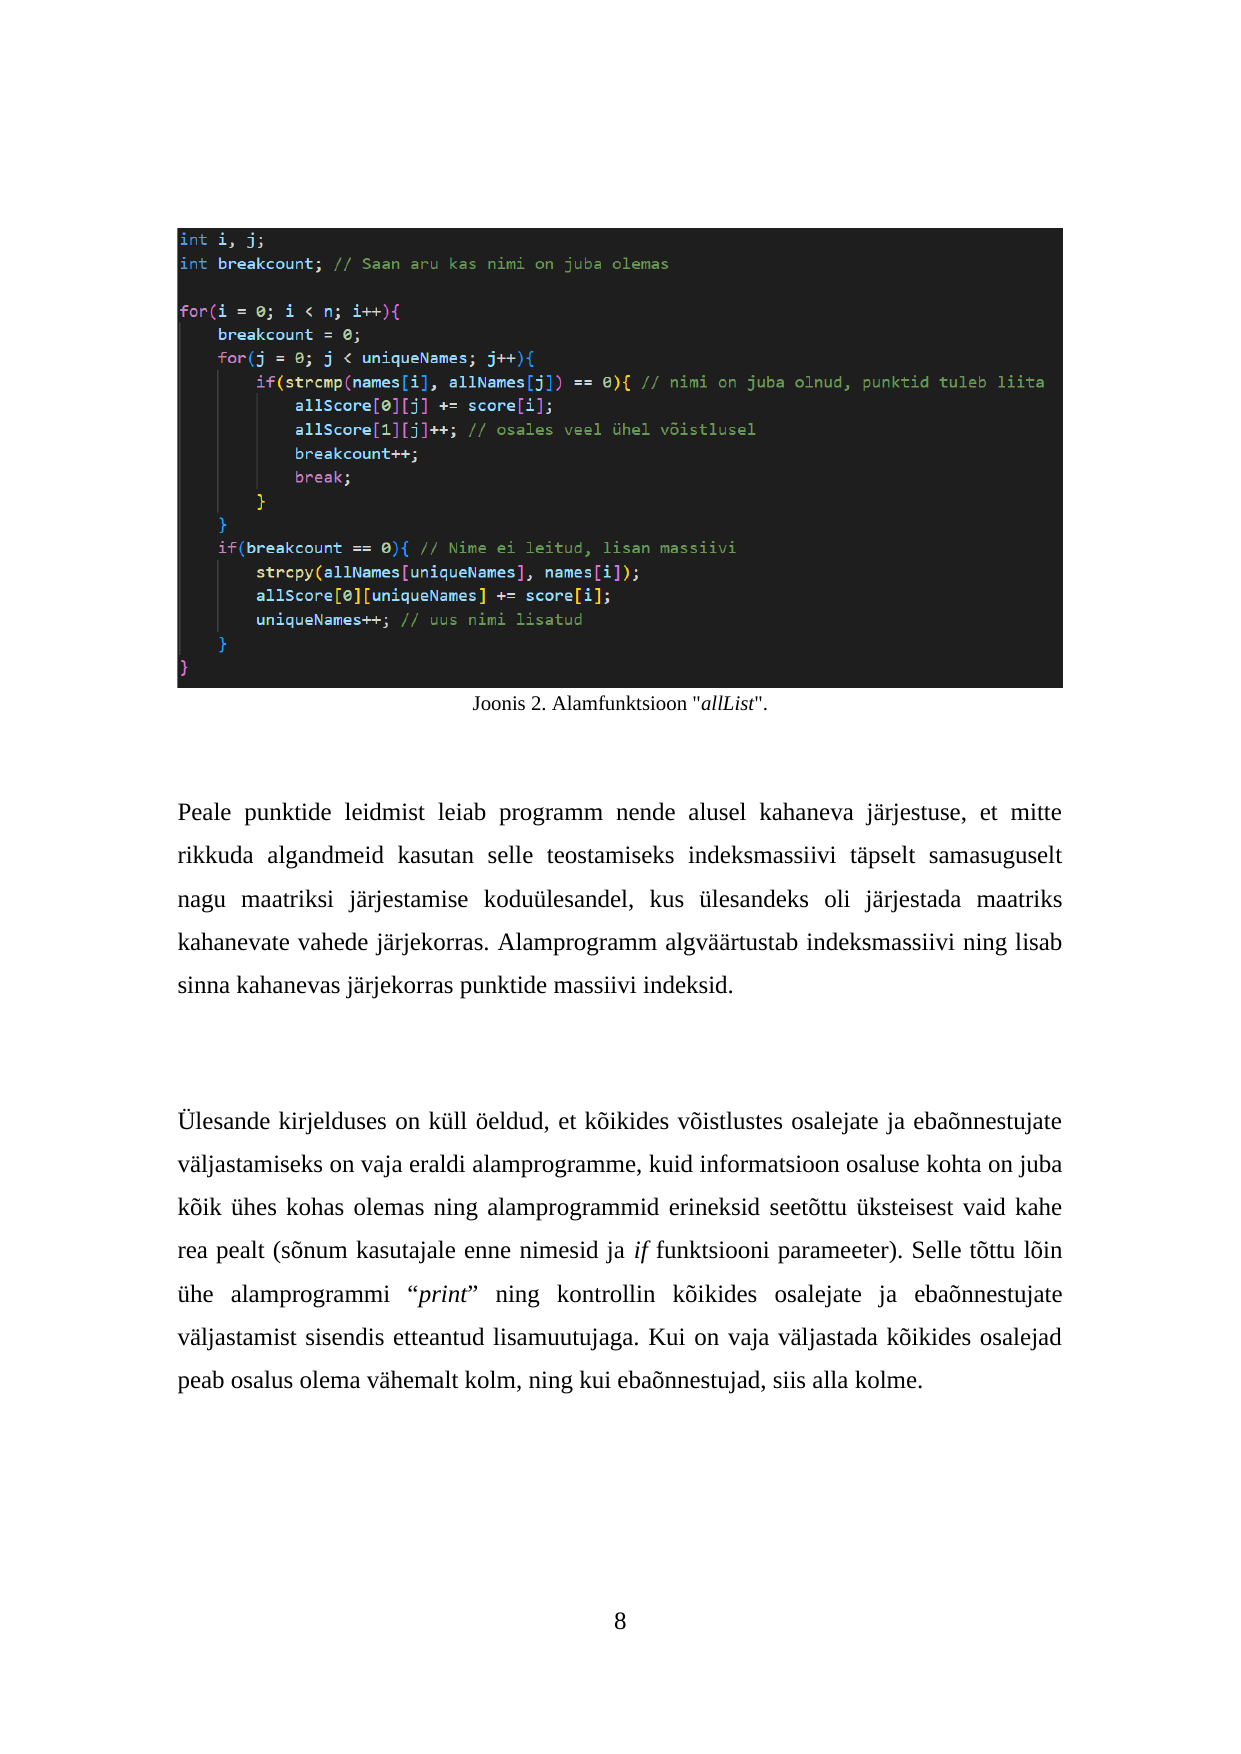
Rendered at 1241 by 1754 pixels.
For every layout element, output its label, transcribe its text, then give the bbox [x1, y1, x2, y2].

text Joonis 2. Alamfunktsioon "allList". [177, 688, 1063, 715]
picture [177, 228, 1063, 688]
text Ülesande kirjelduses on küll öeldud, et kõikides võistlustes osalejate ja ebaõnnestujate väljastamiseks on vaja eraldi alamprogramme, kuid informatsioon osaluse kohta on juba kõik ühes kohas olemas ning alamprogrammid erineksid seetõttu üksteisest vaid kahe rea pealt (sõnum kasutajale enne nimesid ja if funktsiooni parameeter). Selle tõttu lõin ühe alamprogrammi “print” ning kontrollin kõikides osalejate ja ebaõnnestujate väljastamist sisendis etteantud lisamuutujaga. Kui on vaja väljastada kõikides osalejad peab osalus olema vähemalt kolm, ning kui ebaõnnestujad, siis alla kolme. [177, 1106, 1063, 1394]
text Peale punktide leidmist leiab programm nende alusel kahaneva järjestuse, et mitte rikkuda algandmeid kasutan selle teostamiseks indeksmassiivi täpselt samasuguselt nagu maatriksi järjestamise koduülesandel, kus ülesandeks oli järjestada maatriks kahanevate vahede järjekorras. Alamprogramm algväärtustab indeksmassiivi ning lisab sinna kahanevas järjekorras punktide massiivi indeksid. [177, 797, 1063, 999]
